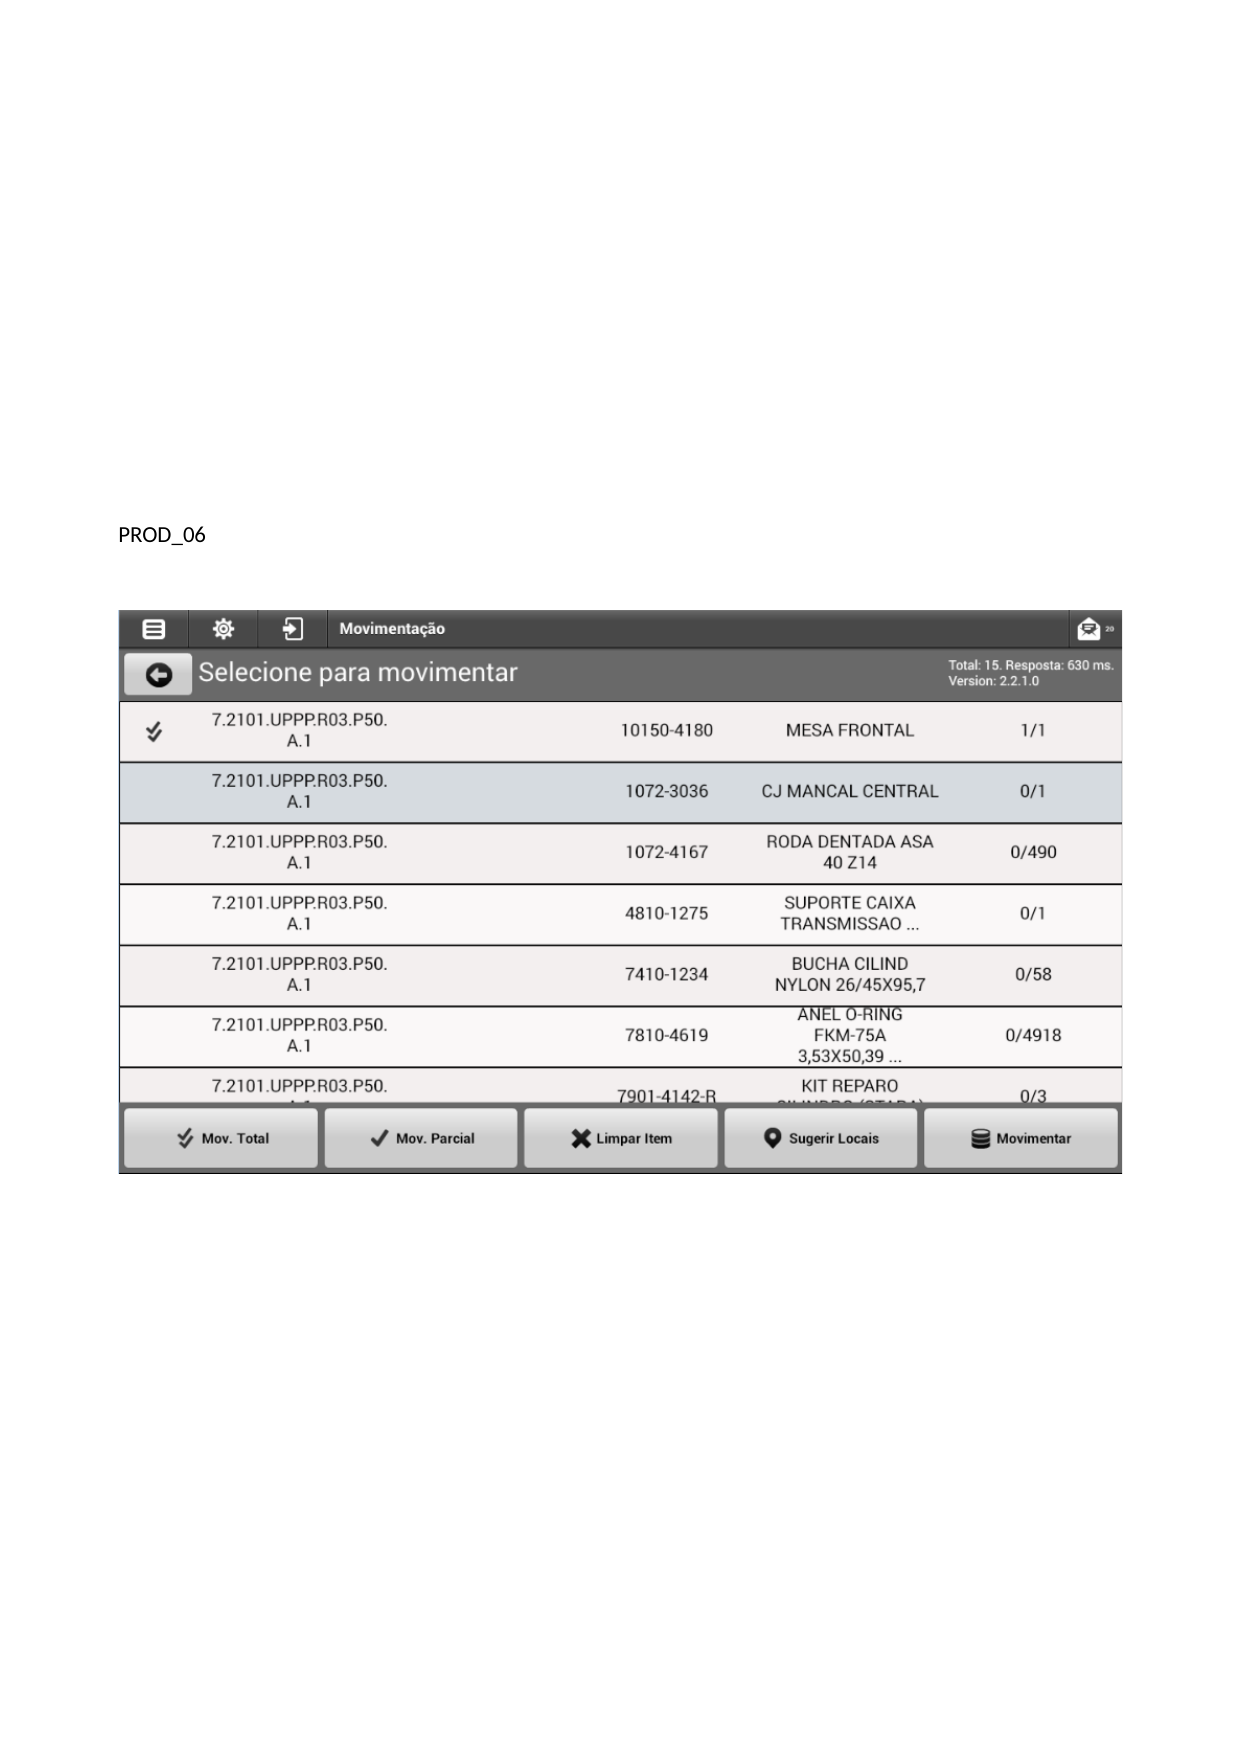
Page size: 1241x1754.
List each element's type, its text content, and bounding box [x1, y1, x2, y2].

text PROD_06 [118, 520, 1122, 548]
